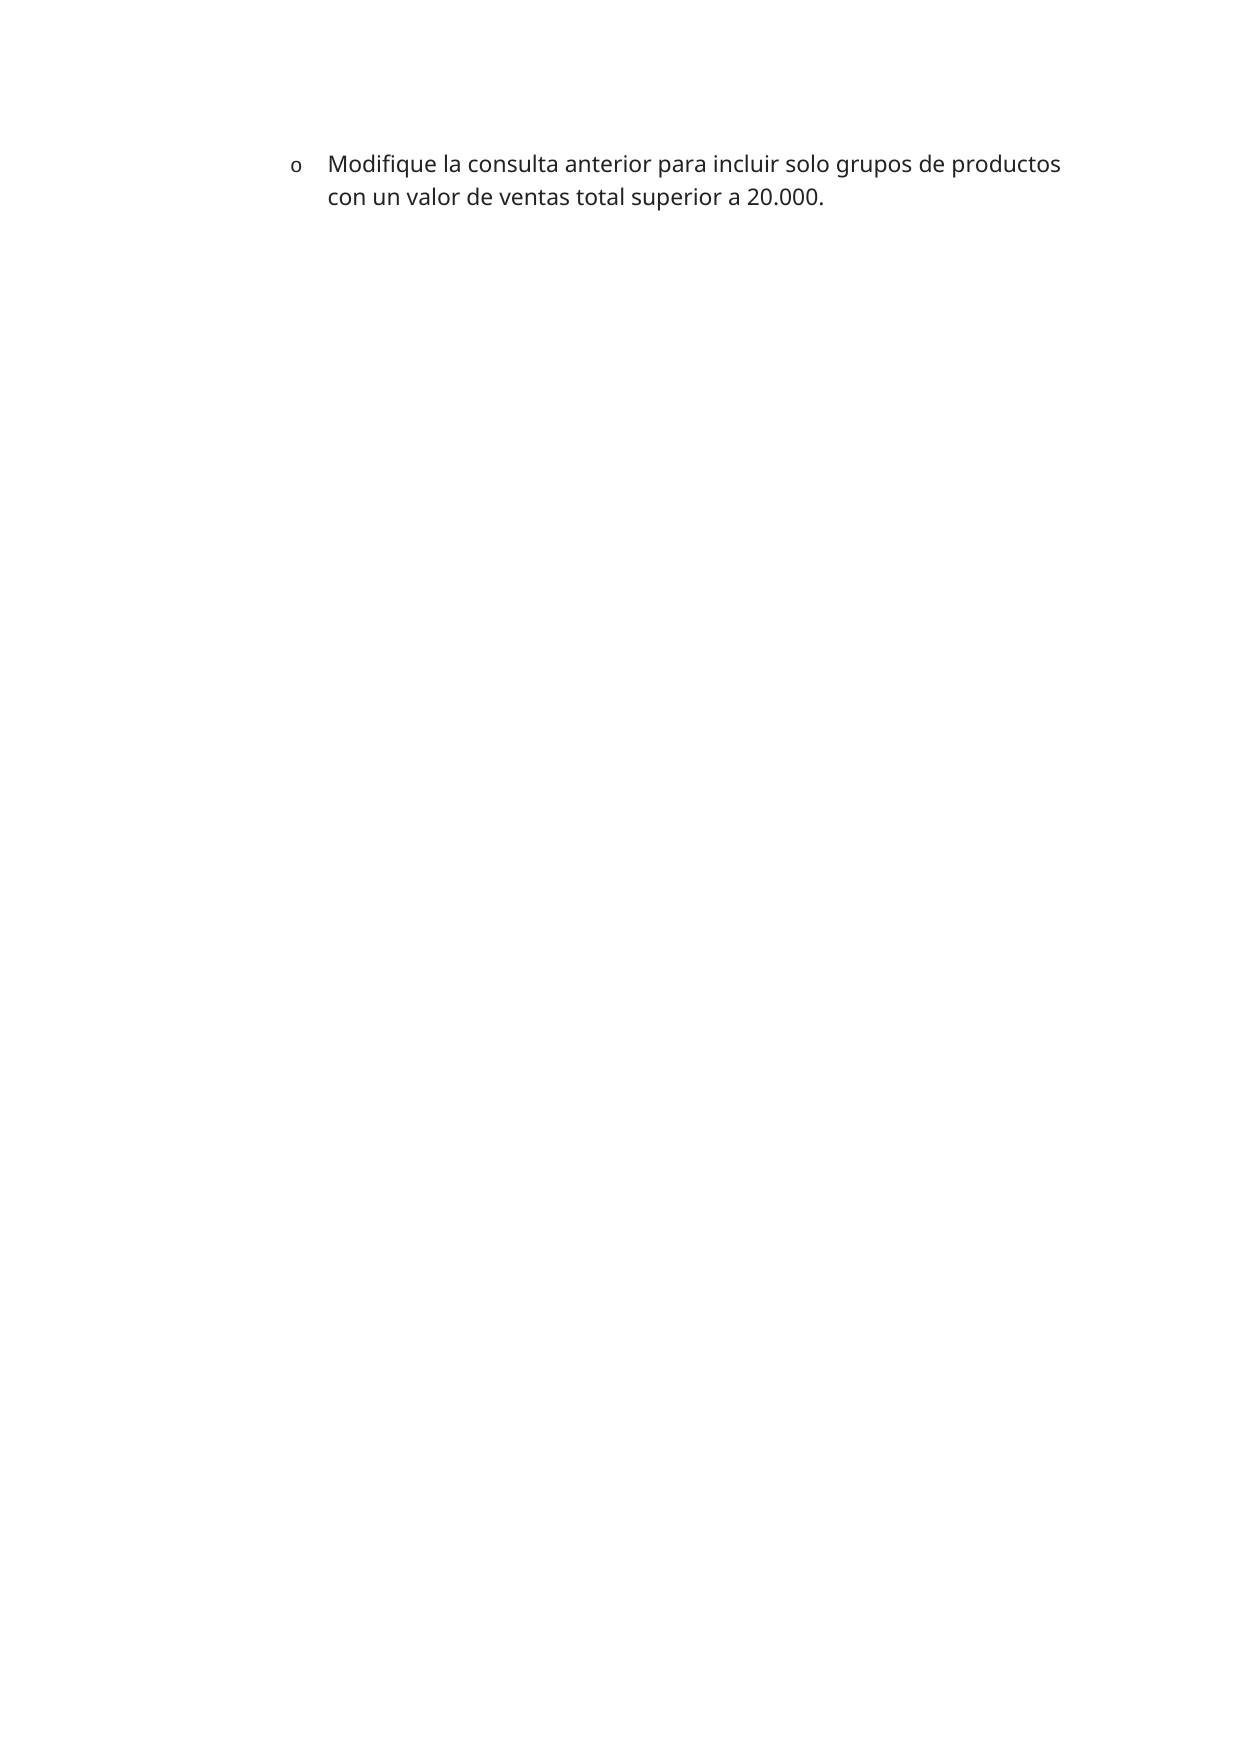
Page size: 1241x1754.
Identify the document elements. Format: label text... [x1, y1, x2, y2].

list Modifique la consulta anterior para incluir solo grupos de productos con un valor de ventas total superior a 20.000. [290, 148, 1063, 212]
